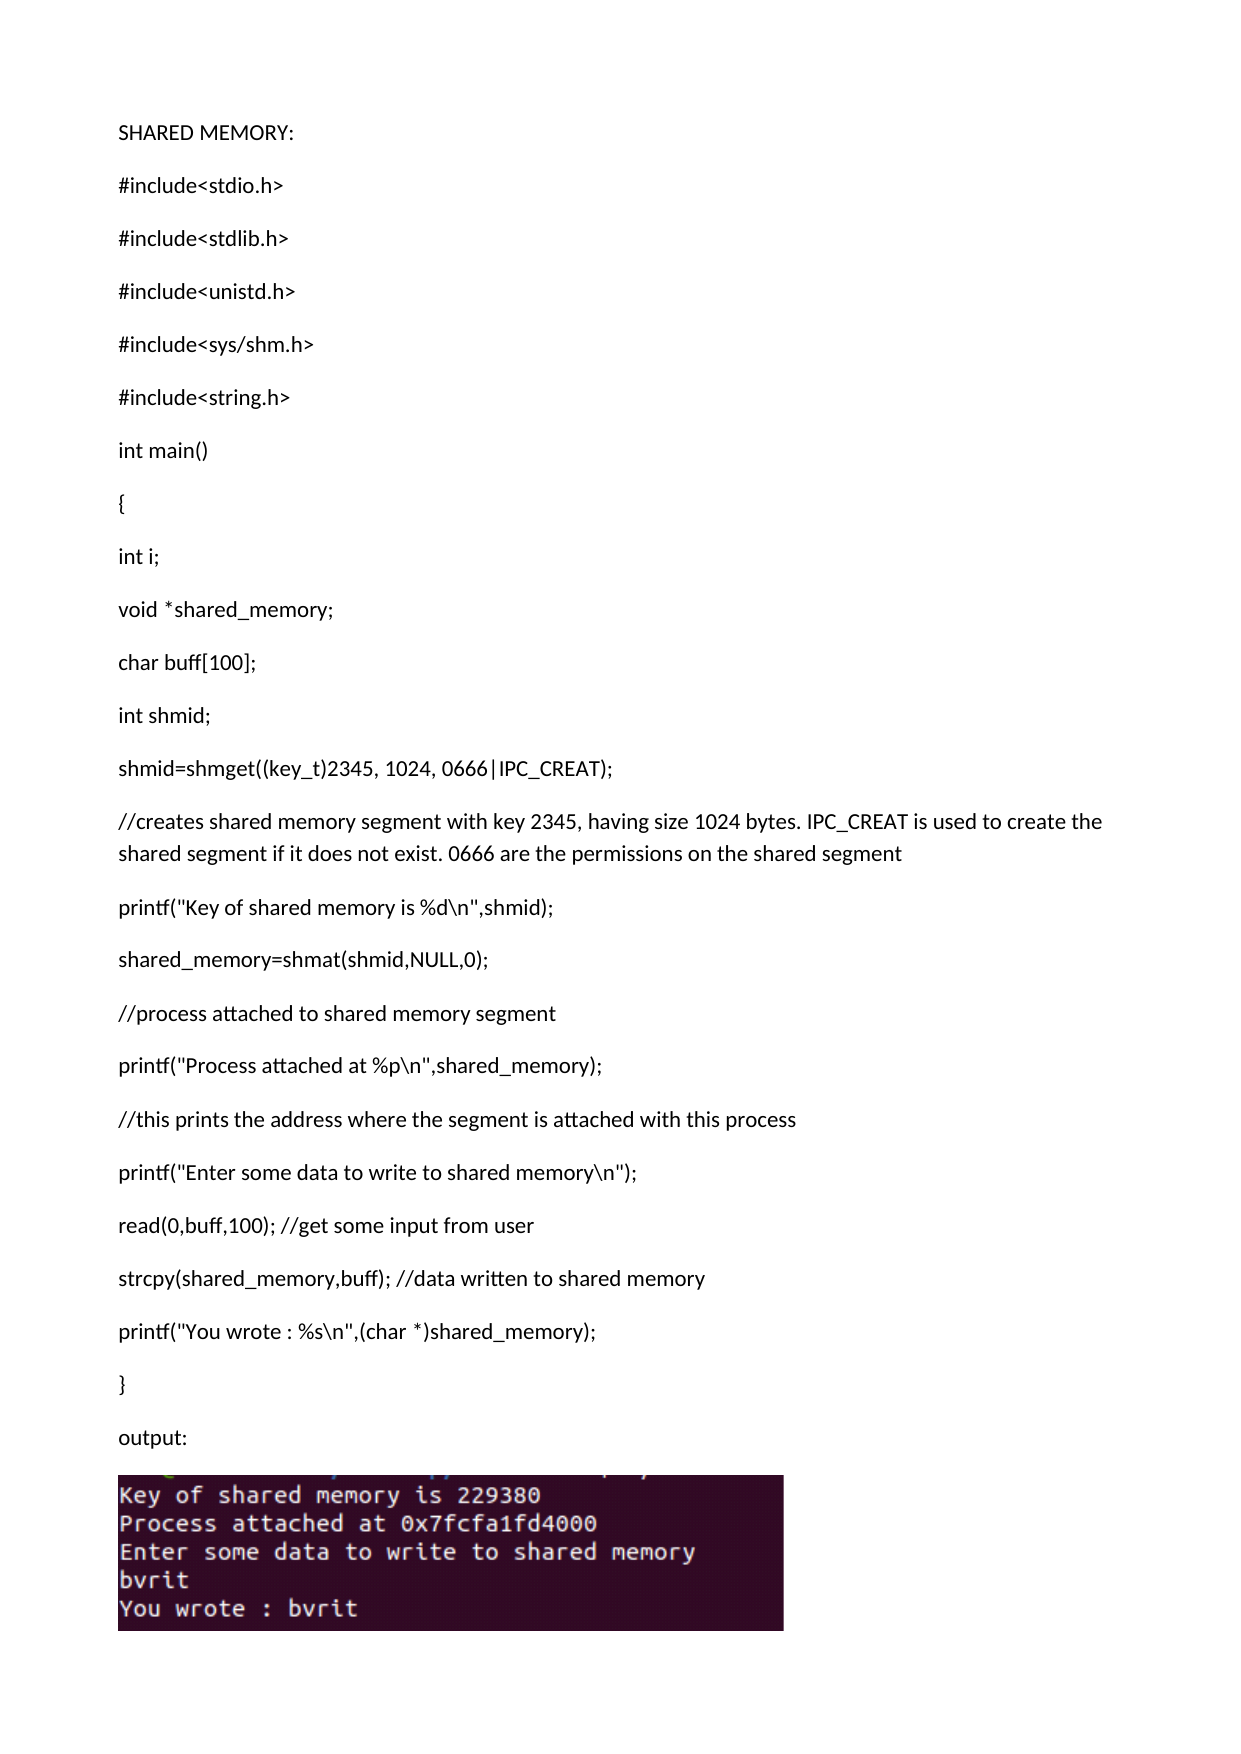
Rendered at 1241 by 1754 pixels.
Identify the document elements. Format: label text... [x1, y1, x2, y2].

text int main() [118, 436, 1122, 464]
text char buff[100]; [118, 648, 1122, 676]
text int shmid; [118, 701, 1122, 729]
text printf("Enter some data to write to shared memory\n"); [118, 1158, 1122, 1186]
text } [118, 1370, 1122, 1398]
text shared_memory=shmat(shmid,NULL,0); [118, 946, 1122, 974]
text printf("Process attached at %p\n",shared_memory); [118, 1052, 1122, 1080]
text { [118, 489, 1122, 517]
text //creates shared memory segment with key 2345, having size 1024 bytes. IPC_CREAT is used to create the shared segment if it does not exist. 0666 are the permissions on the shared segment [118, 807, 1122, 868]
text strcpy(shared_memory,buff); //data written to shared memory [118, 1264, 1122, 1292]
text SHARED MEMORY: [118, 118, 1122, 146]
text printf("You wrote : %s\n",(char *)shared_memory); [118, 1317, 1122, 1345]
text //process attached to shared memory segment [118, 999, 1122, 1027]
text #include<stdlib.h> [118, 224, 1122, 252]
text //this prints the address where the segment is attached with this process [118, 1105, 1122, 1133]
text #include<stdio.h> [118, 171, 1122, 199]
text read(0,buff,100); //get some input from user [118, 1211, 1122, 1239]
text #include<sys/shm.h> [118, 330, 1122, 358]
text output: [118, 1423, 1122, 1451]
text printf("Key of shared memory is %d\n",shmid); [118, 893, 1122, 921]
text shmid=shmget((key_t)2345, 1024, 0666|IPC_CREAT); [118, 754, 1122, 782]
text #include<unistd.h> [118, 277, 1122, 305]
text void *shared_memory; [118, 595, 1122, 623]
text int i; [118, 542, 1122, 570]
text #include<string.h> [118, 383, 1122, 411]
